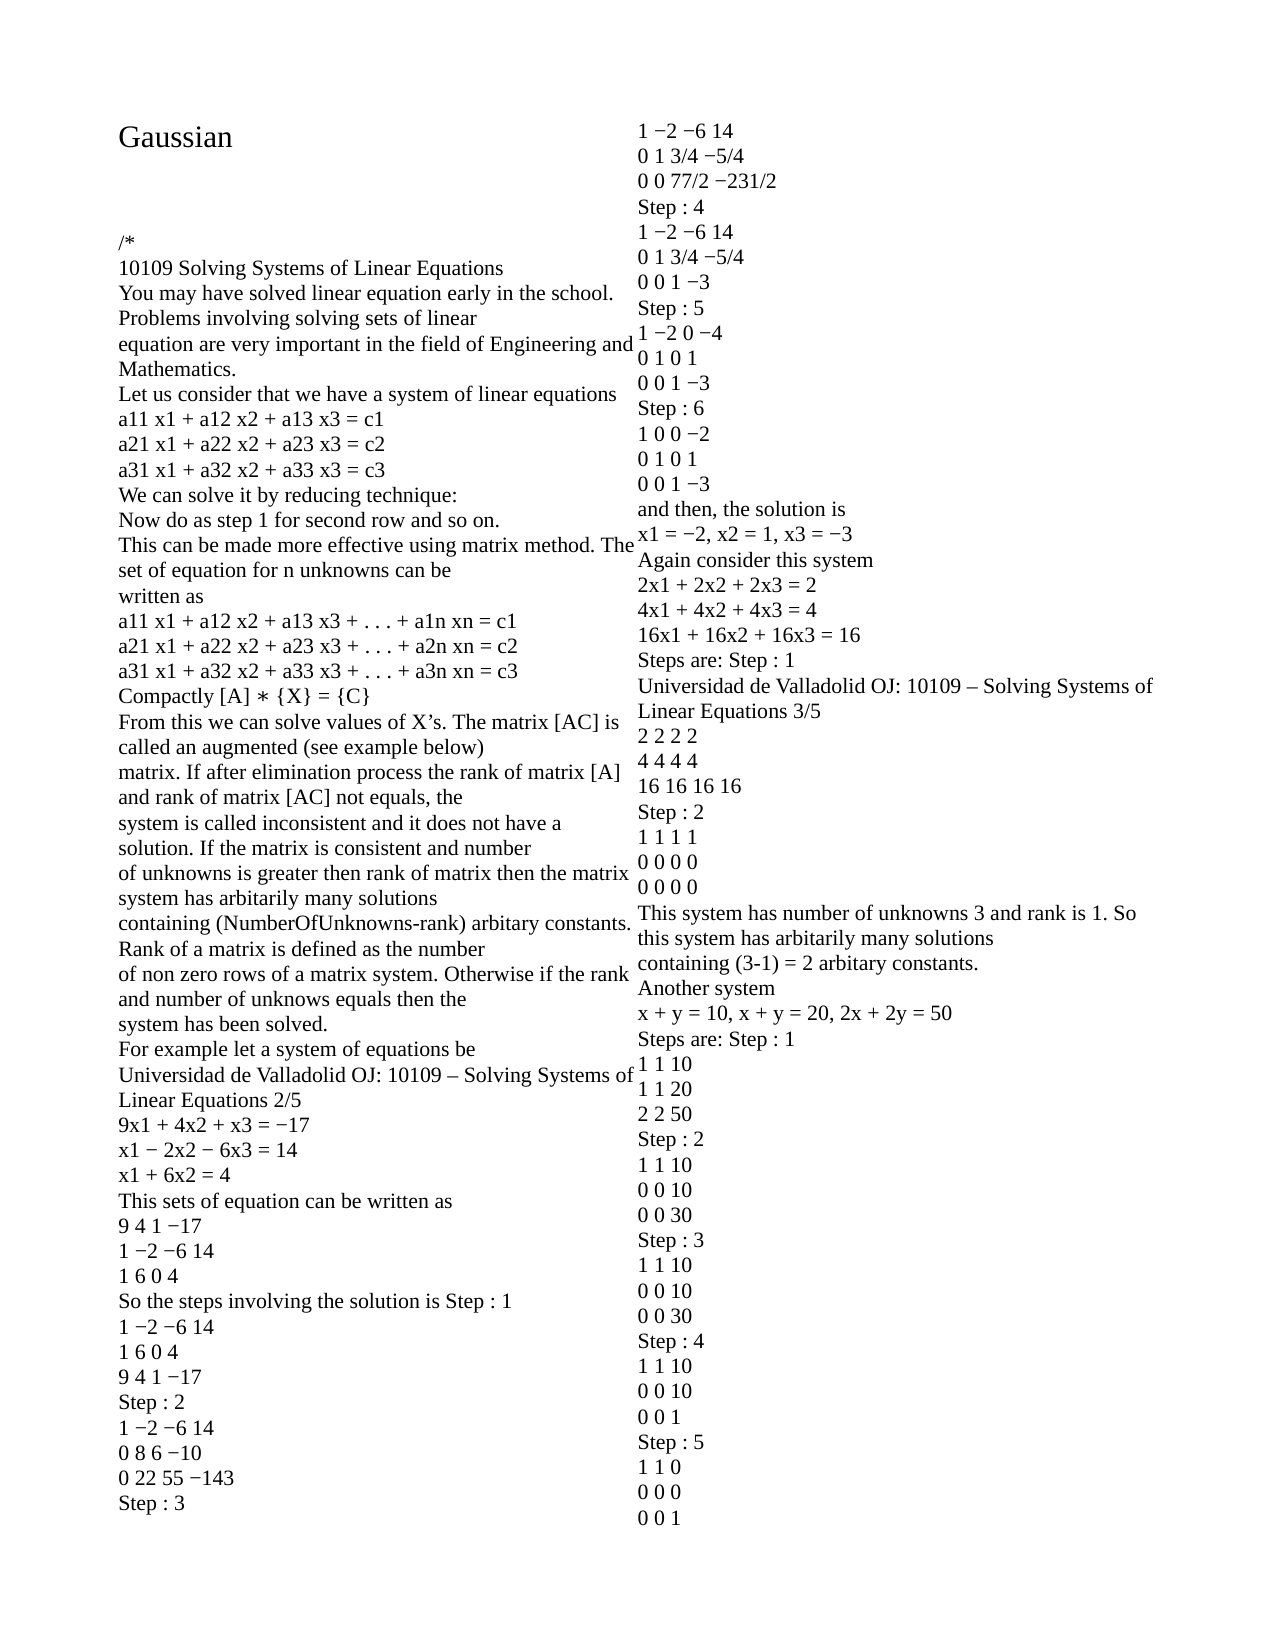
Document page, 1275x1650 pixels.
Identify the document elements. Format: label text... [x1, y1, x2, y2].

text 0 0 1 −3 [637, 370, 1157, 395]
text So the steps involving the solution is Step : 1 [118, 1288, 637, 1314]
text Universidad de Valladolid OJ: 10109 – Solving Systems of Linear Equations 2/5 [118, 1062, 637, 1112]
text 0 0 0 [637, 1479, 1157, 1504]
text Step : 4 [637, 194, 1157, 219]
text a31 x1 + a32 x2 + a33 x3 = c3 [118, 457, 637, 482]
text Gaussian /* [118, 118, 637, 255]
text 1 1 1 1 [637, 824, 1157, 849]
text 1 6 0 4 [118, 1339, 637, 1364]
text of unknowns is greater then rank of matrix then the matrix system has arbitarily many solutions [118, 860, 637, 910]
text 2 2 50 [637, 1101, 1157, 1126]
text a31 x1 + a32 x2 + a33 x3 + . . . + a3n xn = c3 [118, 658, 637, 683]
text This can be made more effective using matrix method. The set of equation for n unknowns can be [118, 532, 637, 583]
text 1 −2 −6 14 [118, 1238, 637, 1263]
text 1 1 0 [637, 1454, 1157, 1479]
text Steps are: Step : 1 [637, 647, 1157, 673]
text 0 0 1 −3 [637, 471, 1157, 496]
text 0 0 0 0 [637, 874, 1157, 899]
text system is called inconsistent and it does not have a solution. If the matrix is consistent and number [118, 809, 637, 860]
text 4 4 4 4 [637, 748, 1157, 773]
text 0 0 0 0 [637, 849, 1157, 874]
text 10109 Solving Systems of Linear Equations [118, 255, 637, 280]
text 1 −2 −6 14 [118, 1314, 637, 1339]
text 1 1 20 [637, 1076, 1157, 1101]
text 0 0 1 −3 [637, 269, 1157, 294]
text 16x1 + 16x2 + 16x3 = 16 [637, 622, 1157, 647]
text 16 16 16 16 [637, 773, 1157, 799]
text containing (3-1) = 2 arbitary constants. [637, 950, 1157, 975]
text 1 −2 −6 14 [637, 118, 1157, 143]
text Universidad de Valladolid OJ: 10109 – Solving Systems of Linear Equations 3/5 [637, 673, 1157, 723]
text 9x1 + 4x2 + x3 = −17 [118, 1112, 637, 1137]
text x1 = −2, x2 = 1, x3 = −3 [637, 521, 1157, 547]
text Steps are: Step : 1 [637, 1026, 1157, 1051]
text Compactly [A] ∗ {X} = {C} [118, 683, 637, 709]
text 9 4 1 −17 [118, 1213, 637, 1238]
text Step : 5 [637, 294, 1157, 320]
text of non zero rows of a matrix system. Otherwise if the rank and number of unknows equals then the [118, 961, 637, 1011]
text This sets of equation can be written as [118, 1188, 637, 1213]
text 1 −2 −6 14 [118, 1414, 637, 1440]
text Another system [637, 975, 1157, 1000]
text Step : 6 [637, 395, 1157, 421]
text 0 1 3/4 −5/4 [637, 244, 1157, 269]
text For example let a system of equations be [118, 1036, 637, 1062]
text Step : 2 [637, 1126, 1157, 1152]
text 0 0 10 [637, 1278, 1157, 1303]
text 0 8 6 −10 [118, 1440, 637, 1465]
text 0 0 1 [637, 1404, 1157, 1429]
text Step : 3 [637, 1227, 1157, 1252]
text a21 x1 + a22 x2 + a23 x3 = c2 [118, 431, 637, 457]
text Let us consider that we have a system of linear equations [118, 381, 637, 406]
text matrix. If after elimination process the rank of matrix [A] and rank of matrix [AC] not equals, the [118, 759, 637, 809]
text We can solve it by reducing technique: [118, 482, 637, 507]
text This system has number of unknowns 3 and rank is 1. So this system has arbitarily many solutions [637, 899, 1157, 950]
text 1 0 0 −2 [637, 421, 1157, 446]
text Now do as step 1 for second row and so on. [118, 507, 637, 532]
text containing (NumberOfUnknowns-rank) arbitary constants. Rank of a matrix is defined as the number [118, 910, 637, 961]
text 1 1 10 [637, 1252, 1157, 1278]
text Step : 5 [637, 1429, 1157, 1454]
text 1 1 10 [637, 1152, 1157, 1177]
text 1 6 0 4 [118, 1263, 637, 1288]
text Step : 3 [118, 1490, 637, 1515]
text 0 1 0 1 [637, 345, 1157, 370]
text and then, the solution is [637, 496, 1157, 521]
text written as [118, 583, 637, 608]
text 1 −2 −6 14 [637, 219, 1157, 244]
text 1 −2 0 −4 [637, 320, 1157, 345]
text 0 1 0 1 [637, 446, 1157, 471]
text Again consider this system [637, 547, 1157, 572]
text Step : 4 [637, 1328, 1157, 1353]
text x1 − 2x2 − 6x3 = 14 [118, 1137, 637, 1162]
text 0 0 30 [637, 1303, 1157, 1328]
text 0 0 30 [637, 1202, 1157, 1227]
text From this we can solve values of X’s. The matrix [AC] is called an augmented (see example below) [118, 709, 637, 759]
text x + y = 10, x + y = 20, 2x + 2y = 50 [637, 1000, 1157, 1026]
text 0 22 55 −143 [118, 1465, 637, 1490]
text 0 0 10 [637, 1378, 1157, 1404]
text 9 4 1 −17 [118, 1364, 637, 1389]
text You may have solved linear equation early in the school. Problems involving solving sets of linear [118, 280, 637, 331]
text 0 0 10 [637, 1177, 1157, 1202]
text 2x1 + 2x2 + 2x3 = 2 [637, 572, 1157, 597]
text 4x1 + 4x2 + 4x3 = 4 [637, 597, 1157, 622]
text Step : 2 [118, 1389, 637, 1414]
text Step : 2 [637, 799, 1157, 824]
text a21 x1 + a22 x2 + a23 x3 + . . . + a2n xn = c2 [118, 633, 637, 658]
text 0 1 3/4 −5/4 [637, 143, 1157, 168]
text 0 0 77/2 −231/2 [637, 168, 1157, 194]
text 1 1 10 [637, 1051, 1157, 1076]
text a11 x1 + a12 x2 + a13 x3 = c1 [118, 406, 637, 431]
text 1 1 10 [637, 1353, 1157, 1378]
text x1 + 6x2 = 4 [118, 1162, 637, 1188]
text equation are very important in the field of Engineering and Mathematics. [118, 331, 637, 381]
text 0 0 1 [637, 1504, 1157, 1530]
text a11 x1 + a12 x2 + a13 x3 + . . . + a1n xn = c1 [118, 608, 637, 633]
text 2 2 2 2 [637, 723, 1157, 748]
text system has been solved. [118, 1011, 637, 1036]
